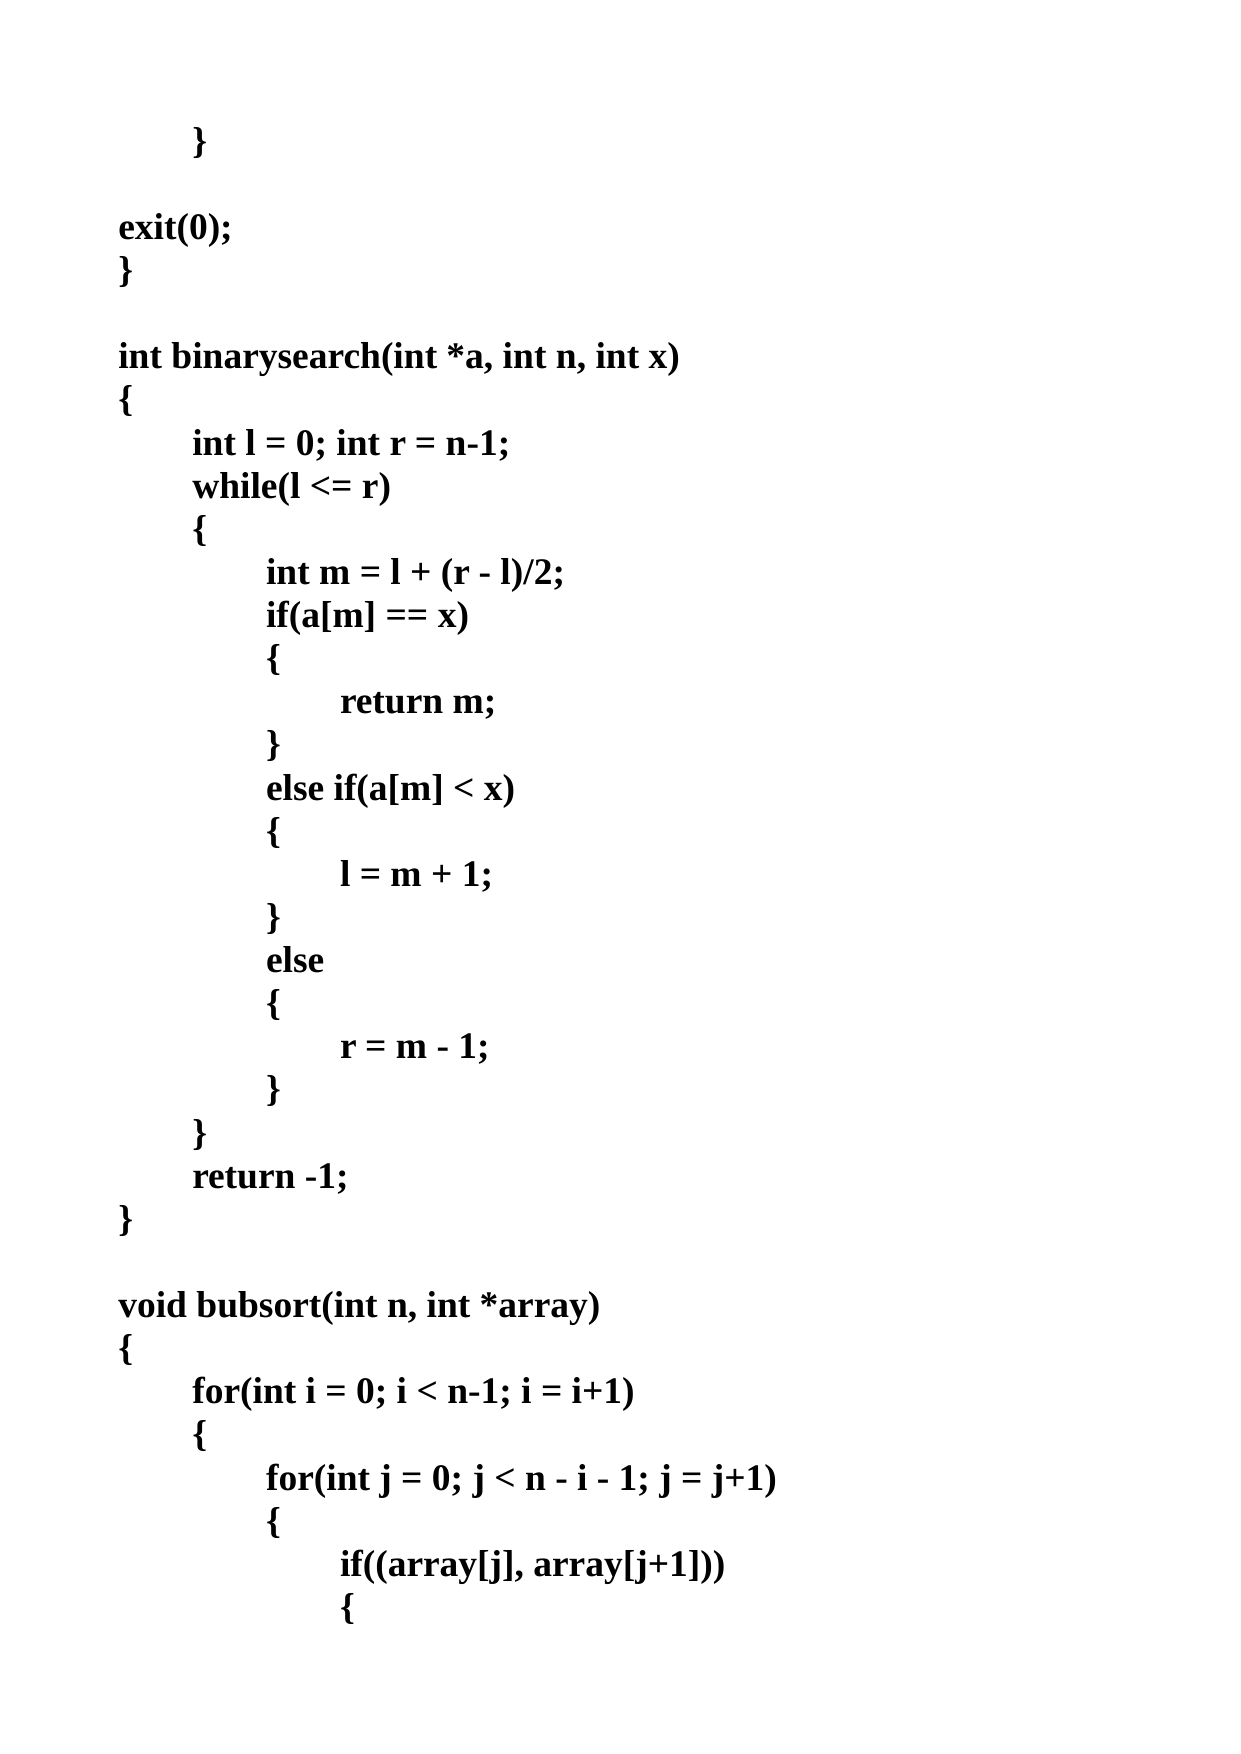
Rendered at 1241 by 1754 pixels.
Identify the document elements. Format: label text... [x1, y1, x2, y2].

text { [118, 1584, 1122, 1627]
text r = m - 1; [118, 1024, 1122, 1067]
text { [118, 1326, 1122, 1369]
text for(int j = 0; j < n - i - 1; j = j+1) [118, 1455, 1122, 1498]
text } [118, 1067, 1122, 1110]
text int binarysearch(int *a, int n, int x) [118, 334, 1122, 377]
text { [118, 636, 1122, 679]
text } [118, 1196, 1122, 1239]
text { [118, 1498, 1122, 1541]
text if((array[j], array[j+1])) [118, 1541, 1122, 1584]
text l = m + 1; [118, 851, 1122, 894]
text { [118, 506, 1122, 549]
text int m = l + (r - l)/2; [118, 549, 1122, 592]
text } [118, 894, 1122, 937]
text { [118, 808, 1122, 851]
text while(l <= r) [118, 463, 1122, 506]
text int l = 0; int r = n-1; [118, 420, 1122, 463]
text } [118, 722, 1122, 765]
text } [118, 247, 1122, 291]
text return m; [118, 679, 1122, 722]
text void bubsort(int n, int *array) [118, 1282, 1122, 1326]
text } [118, 1110, 1122, 1153]
text for(int i = 0; i < n-1; i = i+1) [118, 1369, 1122, 1412]
text { [118, 1412, 1122, 1455]
text exit(0); [118, 204, 1122, 247]
text { [118, 981, 1122, 1024]
text { [118, 377, 1122, 420]
text if(a[m] == x) [118, 592, 1122, 636]
text } [118, 118, 1122, 161]
text else if(a[m] < x) [118, 765, 1122, 808]
text else [118, 937, 1122, 981]
text return -1; [118, 1153, 1122, 1196]
